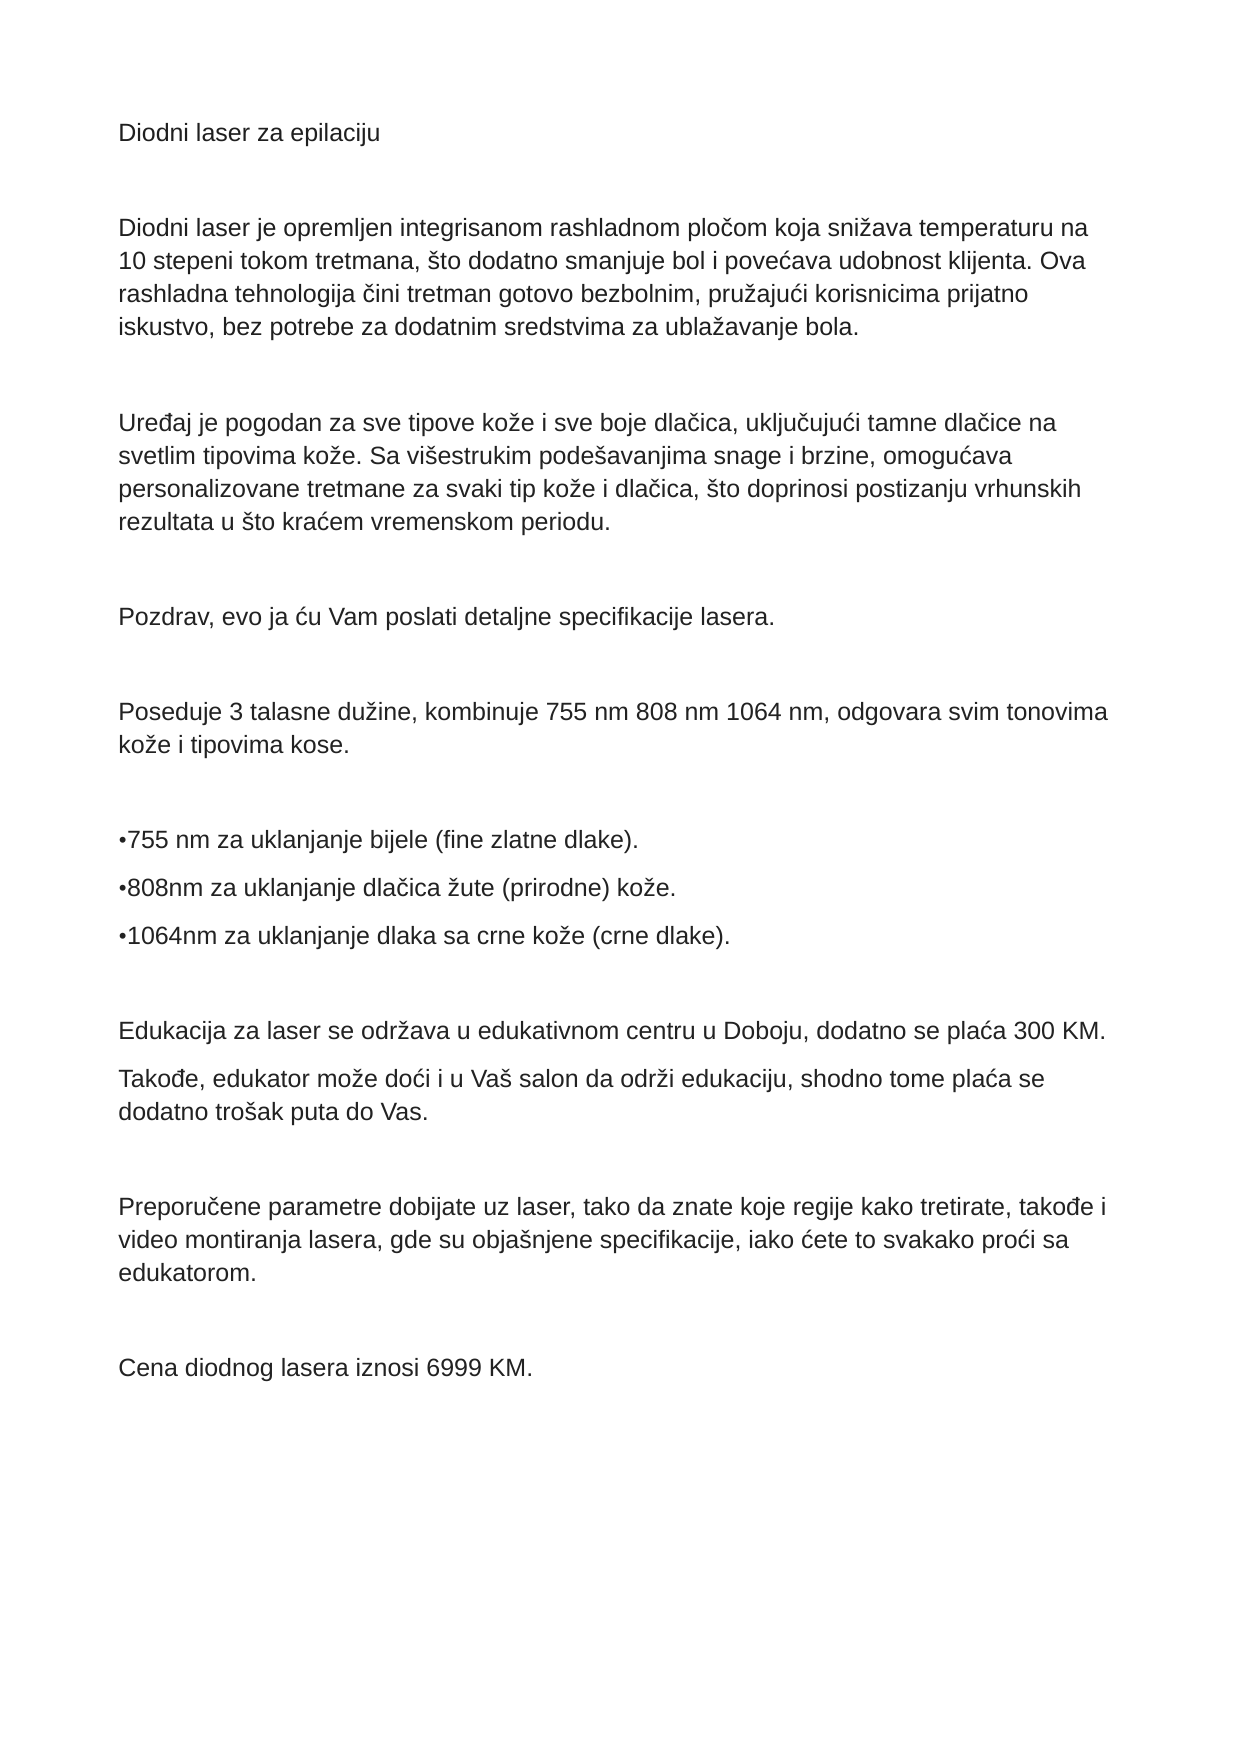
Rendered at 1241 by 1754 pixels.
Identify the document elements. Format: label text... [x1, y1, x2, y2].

text Takođe, edukator može doći i u Vaš salon da održi edukaciju, shodno tome plaća se dodatno trošak puta do Vas. [118, 1064, 1122, 1125]
text Pozdrav, evo ja ću Vam poslati detaljne specifikacije lasera. [118, 602, 1122, 631]
text Poseduje 3 talasne dužine, kombinuje 755 nm 808 nm 1064 nm, odgovara svim tonovima kože i tipovima kose. [118, 697, 1122, 759]
text •808nm za uklanjanje dlačica žute (prirodne) kože. [118, 873, 1122, 902]
text Cena diodnog lasera iznosi 6999 KM. [118, 1353, 1122, 1382]
text Diodni laser je opremljen integrisanom rashladnom pločom koja snižava temperaturu na 10 stepeni tokom tretmana, što dodatno smanjuje bol i povećava udobnost klijenta. Ova rashladna tehnologija čini tretman gotovo bezbolnim, pružajući korisnicima prijatno iskustvo, bez potrebe za dodatnim sredstvima za ublažavanje bola. [118, 213, 1122, 341]
text Preporučene parametre dobijate uz laser, tako da znate koje regije kako tretirate, takođe i video montiranja lasera, gde su objašnjene specifikacije, iako ćete to svakako proći sa edukatorom. [118, 1192, 1122, 1287]
text •755 nm za uklanjanje bijele (fine zlatne dlake). [118, 825, 1122, 854]
text •1064nm za uklanjanje dlaka sa crne kože (crne dlake). [118, 921, 1122, 949]
text Diodni laser za epilaciju [118, 118, 1122, 147]
text Edukacija za laser se održava u edukativnom centru u Doboju, dodatno se plaća 300 KM. [118, 1016, 1122, 1045]
text Uređaj je pogodan za sve tipove kože i sve boje dlačica, uključujući tamne dlačice na svetlim tipovima kože. Sa višestrukim podešavanjima snage i brzine, omogućava personalizovane tretmane za svaki tip kože i dlačica, što doprinosi postizanju vrhunskih rezultata u što kraćem vremenskom periodu. [118, 408, 1122, 535]
